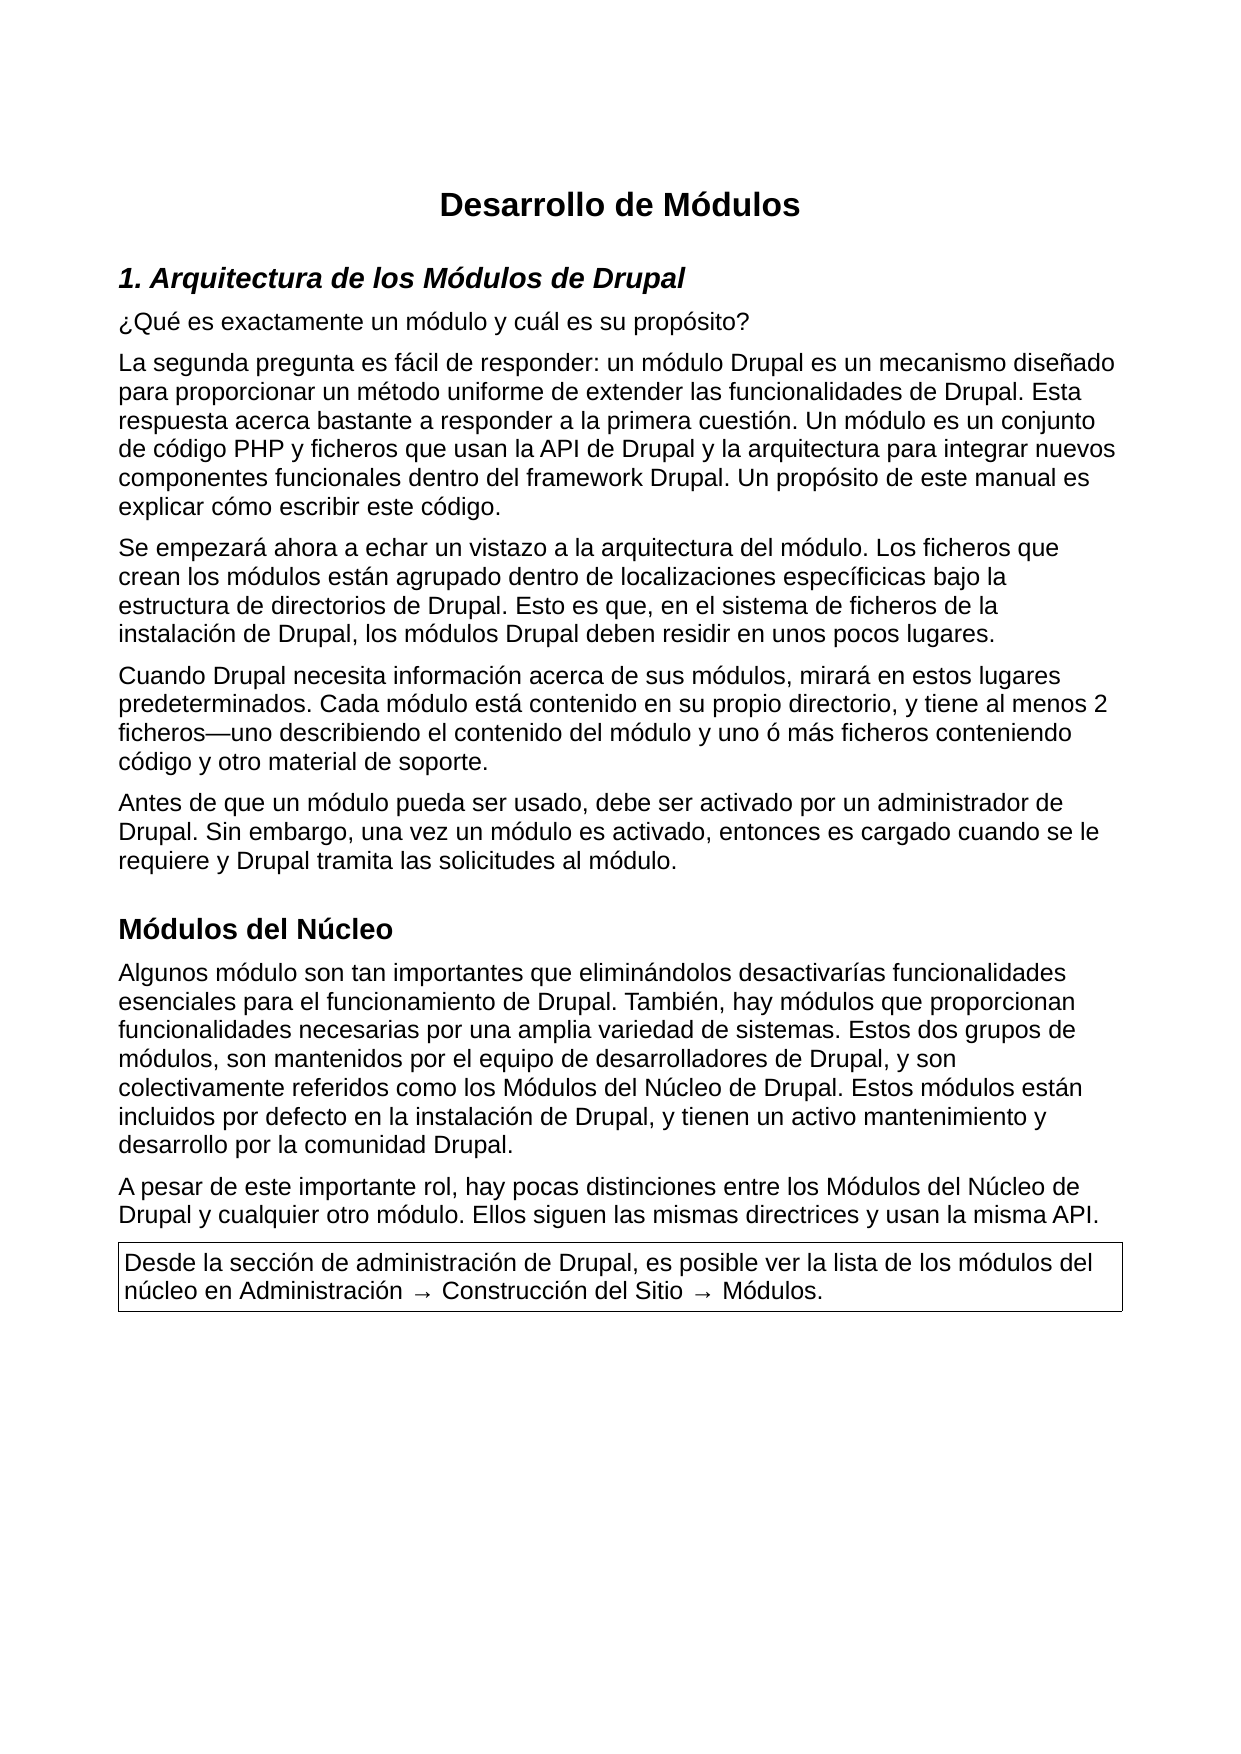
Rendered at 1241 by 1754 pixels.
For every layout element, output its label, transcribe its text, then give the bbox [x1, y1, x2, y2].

subtitle 1. Arquitectura de los Módulos de Drupal [118, 261, 1122, 294]
table_header Desde la sección de administración de Drupal, es posible ver la lista de los módulos del núcleo en Administración → Construcción del Sitio → Módulos. [119, 1243, 1122, 1311]
text La segunda pregunta es fácil de responder: un módulo Drupal es un mecanismo diseñado para proporcionar un método uniforme de extender las funcionalidades de Drupal. Esta respuesta acerca bastante a responder a la primera cuestión. Un módulo es un conjunto de código PHP y ficheros que usan la API de Drupal y la arquitectura para integrar nuevos componentes funcionales dentro del framework Drupal. Un propósito de este manual es explicar cómo escribir este código. [118, 348, 1122, 521]
text Antes de que un módulo pueda ser usado, debe ser activado por un administrador de Drupal. Sin embargo, una vez un módulo es activado, entonces es cargado cuando se le requiere y Drupal tramita las solicitudes al módulo. [118, 788, 1122, 874]
text Cuando Drupal necesita información acerca de sus módulos, mirará en estos lugares predeterminados. Cada módulo está contenido en su propio directorio, y tiene al menos 2 ficheros—uno describiendo el contenido del módulo y uno ó más ficheros conteniendo código y otro material de soporte. [118, 661, 1122, 776]
text ¿Qué es exactamente un módulo y cuál es su propósito? [118, 307, 1122, 336]
text Algunos módulo son tan importantes que eliminándolos desactivarías funcionalidades esenciales para el funcionamiento de Drupal. También, hay módulos que proporcionan funcionalidades necesarias por una amplia variedad de sistemas. Estos dos grupos de módulos, son mantenidos por el equipo de desarrolladores de Drupal, y son colectivamente referidos como los Módulos del Núcleo de Drupal. Estos módulos están incluidos por defecto en la instalación de Drupal, y tienen un activo mantenimiento y desarrollo por la comunidad Drupal. [118, 958, 1122, 1159]
text A pesar de este importante rol, hay pocas distinciones entre los Módulos del Núcleo de Drupal y cualquier otro módulo. Ellos siguen las mismas directrices y usan la misma API. [118, 1172, 1122, 1229]
subtitle Módulos del Núcleo [118, 912, 1122, 946]
subtitle Desarrollo de Módulos [118, 185, 1122, 223]
text Se empezará ahora a echar un vistazo a la arquitectura del módulo. Los ficheros que crean los módulos están agrupado dentro de localizaciones específicicas bajo la estructura de directorios de Drupal. Esto es que, en el sistema de ficheros de la instalación de Drupal, los módulos Drupal deben residir en unos pocos lugares. [118, 533, 1122, 648]
